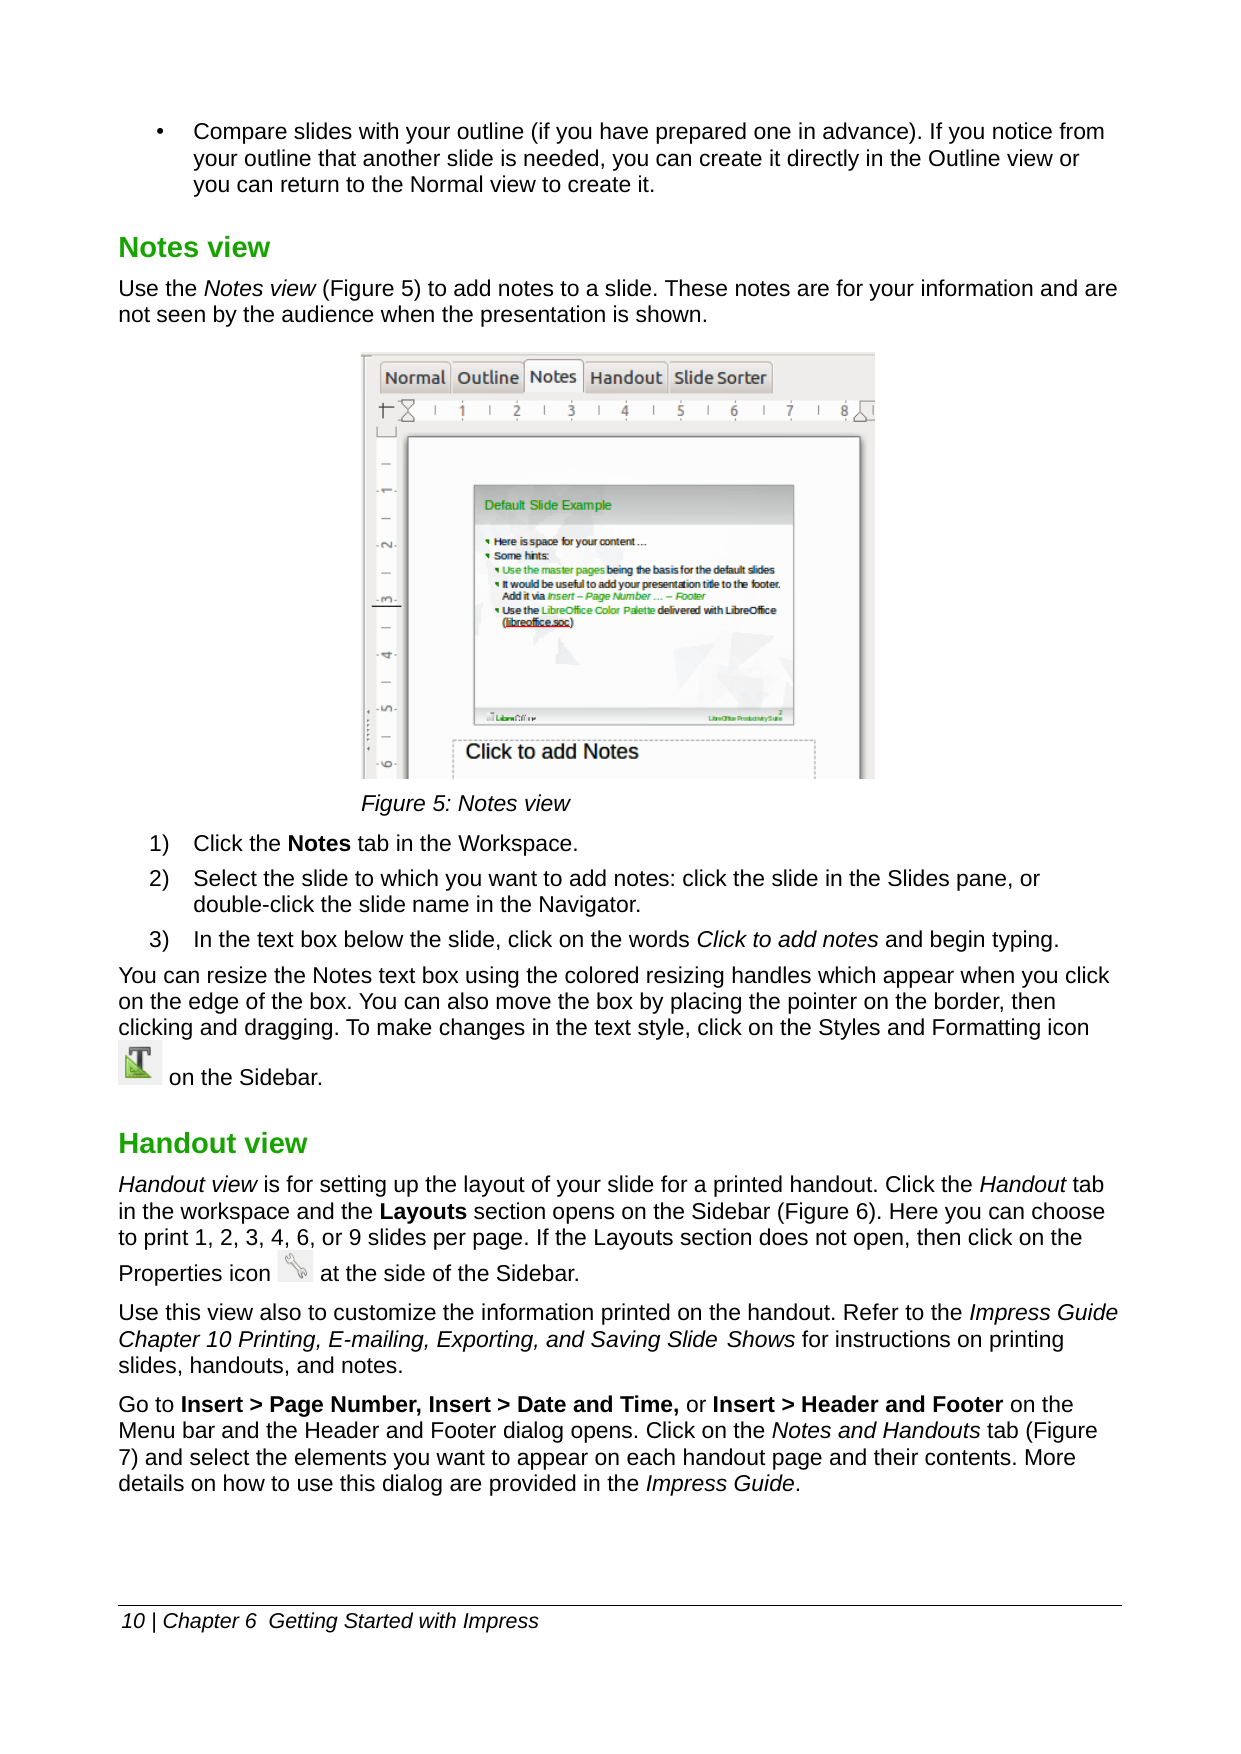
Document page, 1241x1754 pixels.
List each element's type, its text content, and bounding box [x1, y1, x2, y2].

subtitle Handout view [118, 1126, 1122, 1159]
list Compare slides with your outline (if you have prepared one in advance). If you notice from your outline that another slide is needed, you can create it directly in the Outline view or you can return to the Normal view to create it. [156, 118, 1122, 197]
text You can resize the Notes text box using the colored resizing handles which appear when you click on the edge of the box. You can also move the box by placing the pointer on the border, then clicking and dragging. To make changes in the text style, click on the Styles and Formatting icon on the Sidebar. [118, 962, 1122, 1090]
text Go to Insert > Page Number, Insert > Date and Time, or Insert > Header and Footer on the Menu bar and the Header and Footer dialog opens. Click on the Notes and Handouts tab (Figure 7) and select the elements you want to appear on each handout page and their contents. More details on how to use this dialog are provided in the Impress Guide. [118, 1391, 1122, 1496]
picture [360, 352, 875, 779]
text Use this view also to customize the information printed on the handout. Refer to the Impress Guide Chapter 10 Printing, E-mailing, Exporting, and Saving Slide Shows for instructions on printing slides, handouts, and notes. [118, 1299, 1122, 1378]
list In the text box below the slide, click on the words Click to add notes and begin typing. [169, 926, 1122, 953]
text Handout view is for setting up the layout of your slide for a printed handout. Click the Handout tab in the workspace and the Layouts section opens on the Sidebar (Figure 6). Here you can choose to print 1, 2, 3, 4, 6, or 9 slides per page. If the Layouts section does not open, then click on the Properties icon at the side of the Sidebar. [118, 1171, 1122, 1287]
subtitle Notes view [118, 230, 1122, 263]
text Figure 5: Notes view [361, 790, 880, 817]
list Click the Notes tab in the Workspace. [169, 829, 1122, 856]
list Select the slide to which you want to add notes: click the slide in the Slides pane, or double-click the slide name in the Navigator. [169, 865, 1122, 917]
text Use the Notes view (Figure 5) to add notes to a slide. These notes are for your information and are not seen by the audience when the presentation is shown. [118, 275, 1122, 328]
